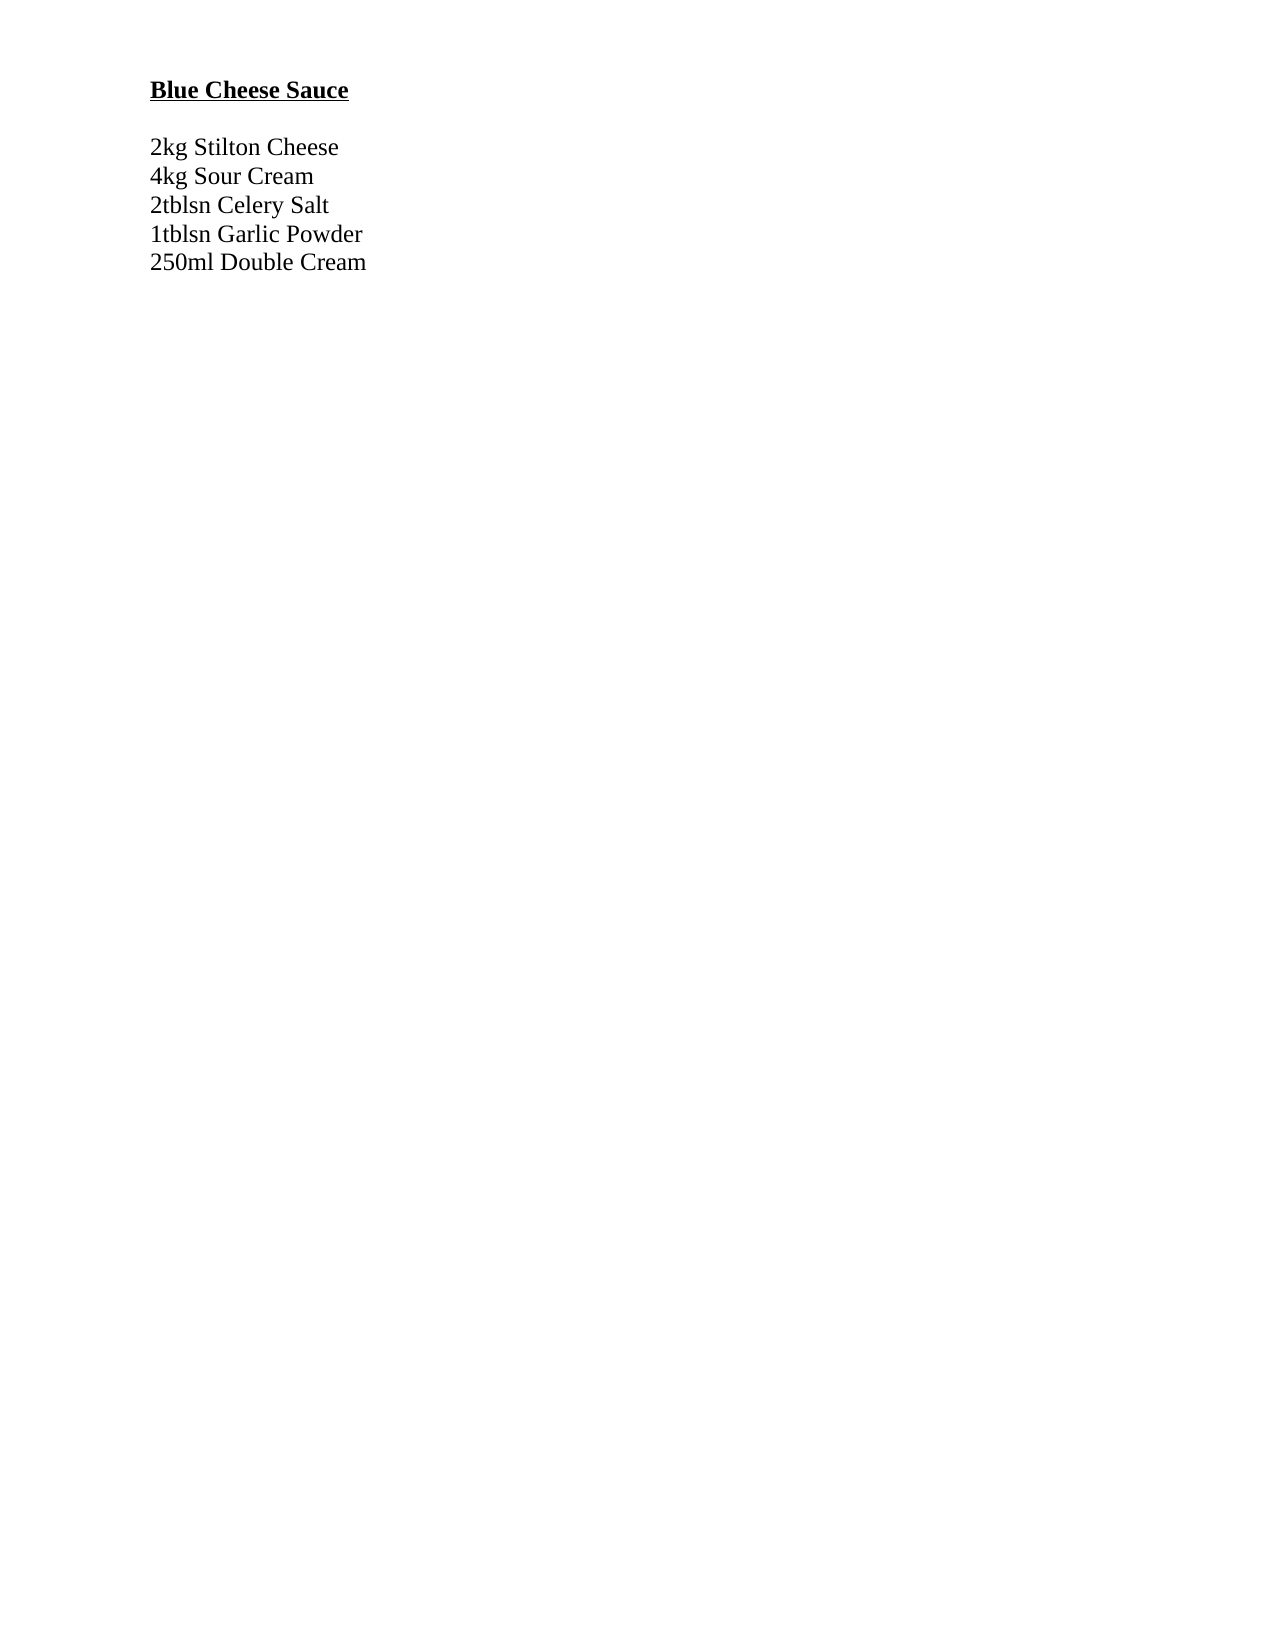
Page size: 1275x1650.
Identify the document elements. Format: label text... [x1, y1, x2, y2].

text 2kg Stilton Cheese [150, 132, 1125, 161]
text 2tblsn Celery Salt [150, 190, 1125, 219]
text 250ml Double Cream [150, 247, 1125, 276]
text 4kg Sour Cream [150, 161, 1125, 190]
text Blue Cheese Sauce [150, 75, 1125, 104]
text 1tblsn Garlic Powder [150, 219, 1125, 247]
